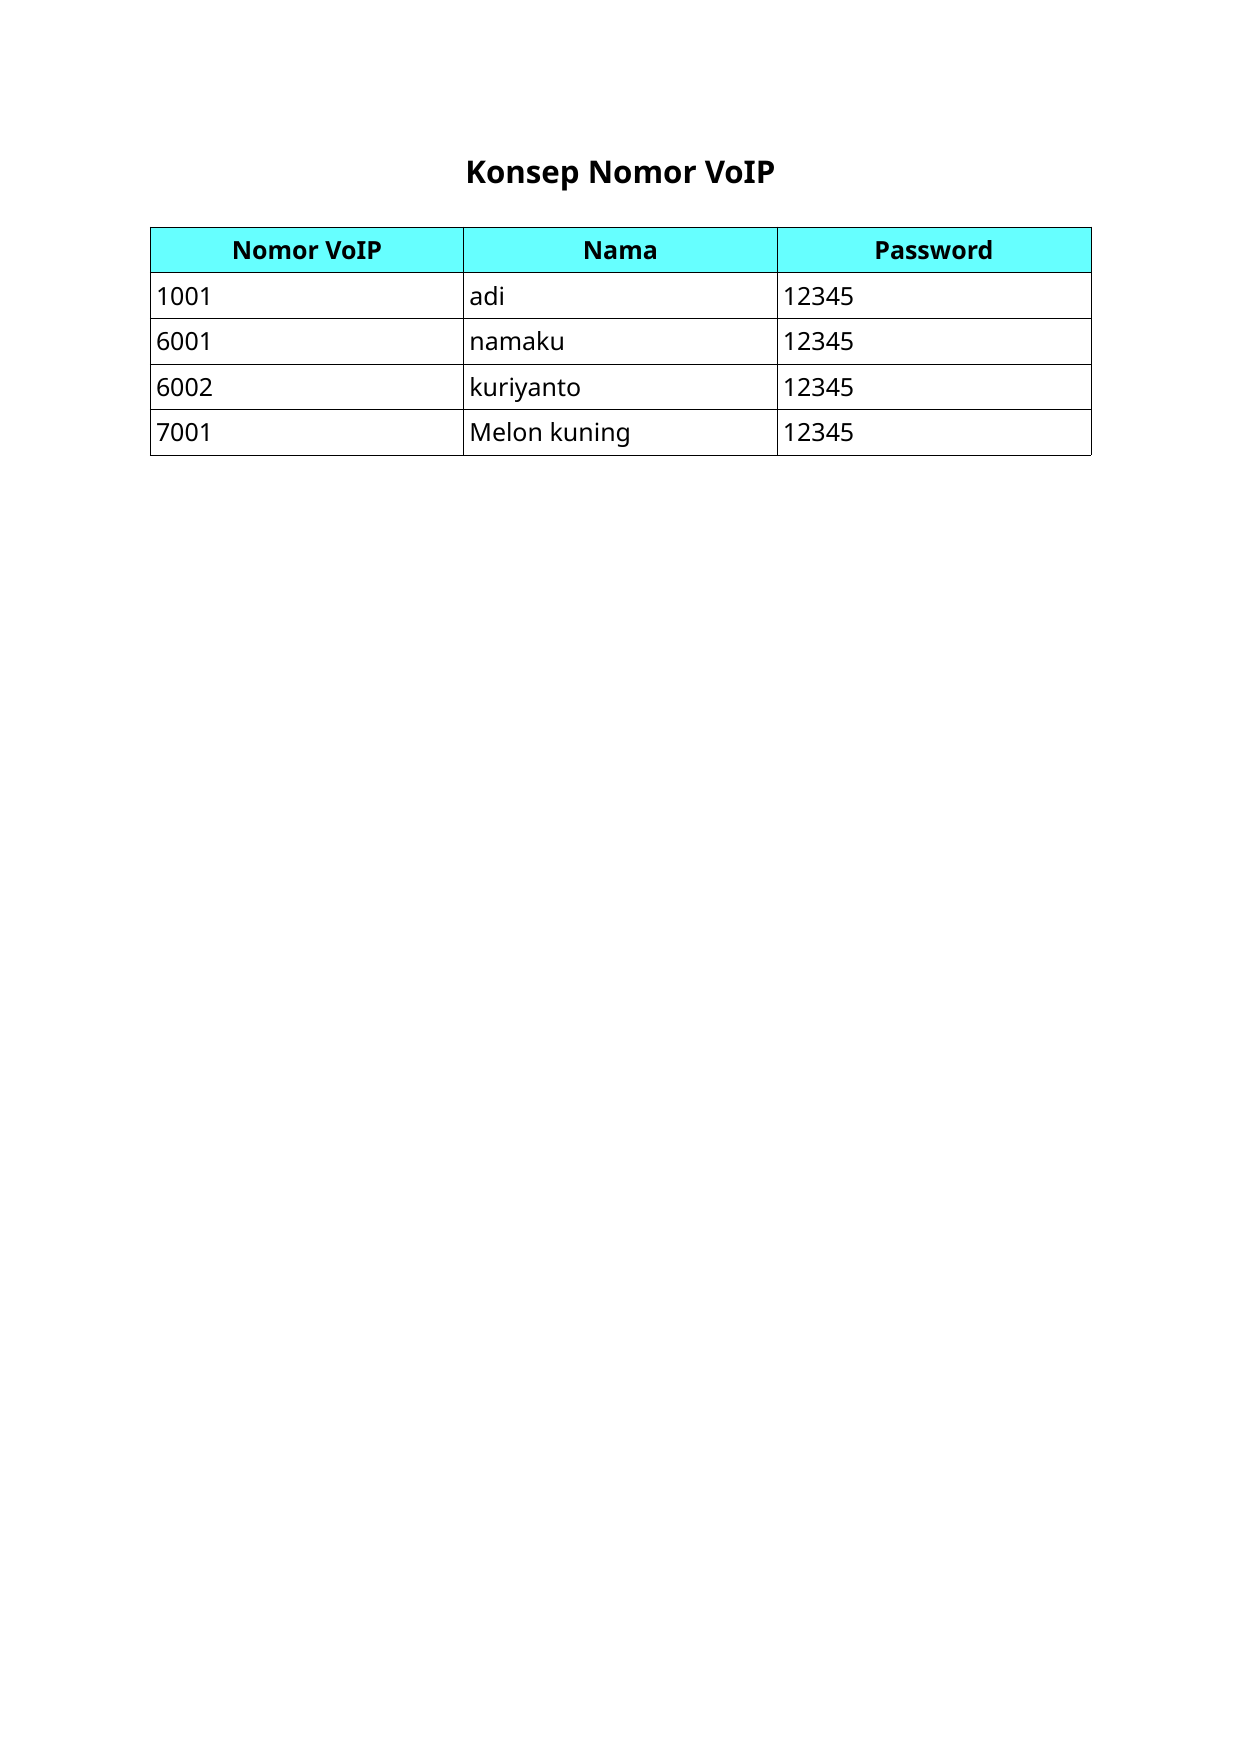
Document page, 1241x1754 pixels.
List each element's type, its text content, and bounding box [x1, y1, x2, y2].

table_cell adi [464, 273, 777, 318]
table_cell 12345 [778, 319, 1091, 363]
table_cell 12345 [778, 365, 1091, 409]
table_header Nomor VoIP [151, 228, 463, 272]
table_cell namaku [464, 319, 777, 363]
table_cell 6002 [151, 365, 463, 409]
table_cell kuriyanto [464, 365, 777, 409]
table_cell 1001 [151, 273, 463, 318]
table_cell 12345 [778, 273, 1091, 318]
table_cell 12345 [778, 410, 1091, 455]
table_header Nama [464, 228, 777, 272]
text Konsep Nomor VoIP [150, 150, 1091, 193]
table_cell 6001 [151, 319, 463, 363]
table_header Password [778, 228, 1091, 272]
table_cell 7001 [151, 410, 463, 455]
table_cell Melon kuning [464, 410, 777, 455]
